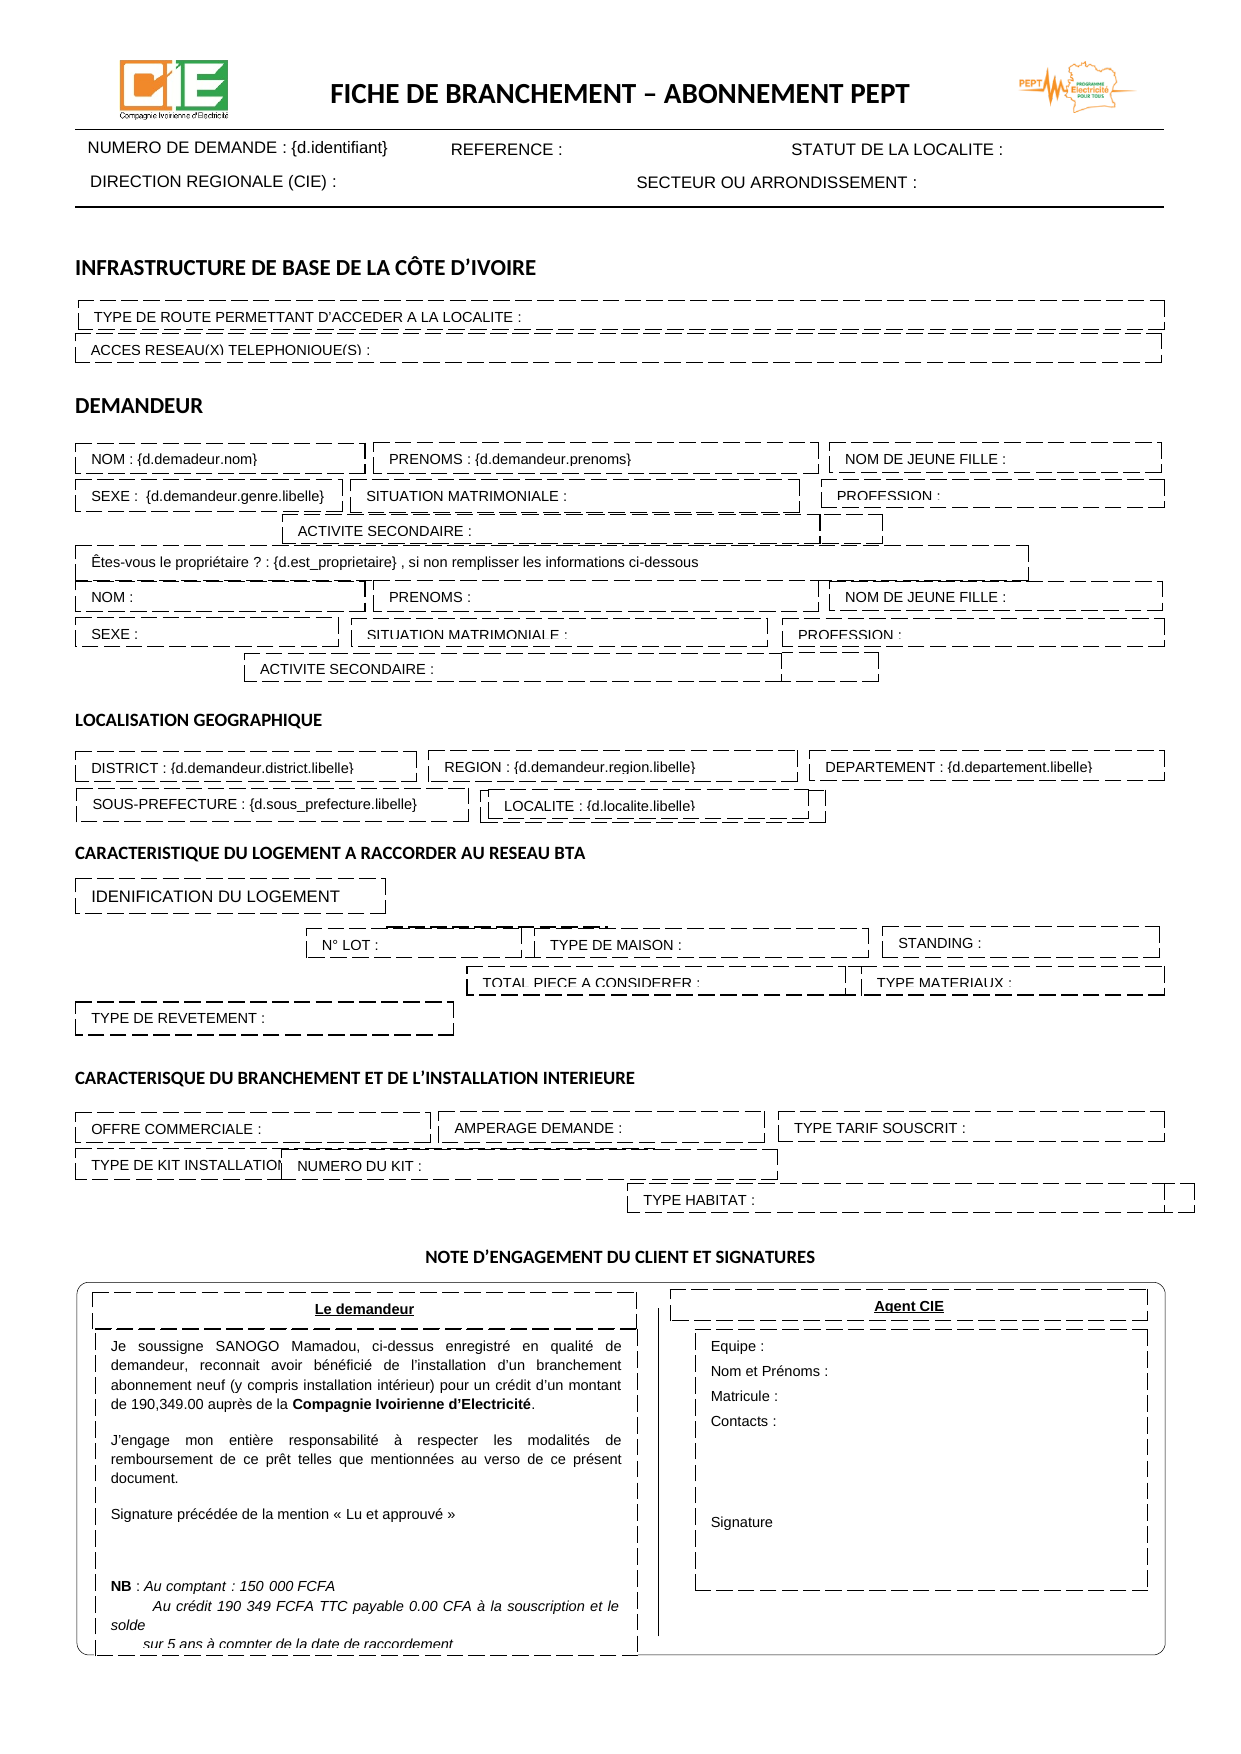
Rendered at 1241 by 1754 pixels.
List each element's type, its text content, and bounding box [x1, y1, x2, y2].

text PRENOMS : {d.demandeur.prenoms} [389, 451, 803, 465]
text CARACTERISQUE DU BRANCHEMENT ET DE L’INSTALLATION INTERIEURE [75, 1066, 1165, 1089]
text NUMERO DU KIT : [297, 1157, 762, 1171]
text LOCALISATION GEOGRAPHIQUE [75, 708, 1165, 731]
text Êtes-vous le propriétaire ? : {d.est_proprietaire} , si non remplisser les informations ci-dessous [91, 553, 1013, 570]
text J’engage mon entière responsabilité à respecter les modalités de remboursement de ce prêt telles que mentionnées au verso de ce présent document. [111, 1432, 622, 1487]
text FICHE DE BRANCHEMENT – ABONNEMENT PEPT [75, 75, 119, 111]
text [78, 300, 1165, 330]
text ACTIVITE PRINCIPALE : [821, 522, 867, 535]
text PROFESSION : [798, 627, 1149, 639]
text Je soussigne SANOGO Mamadou, ci-dessus enregistré en qualité de demandeur, reconnait avoir bénéficié de l’installation d’un branchement abonnement neuf (y compris installation intérieur) pour un crédit d’un montant de 190,349.00 auprès de la Compagnie Ivoirienne d’Electricité. [111, 1338, 622, 1412]
text SITUATION MATRIMONIALE : {d.demandeur.situation_matrimoniale.libelle [366, 488, 784, 505]
text SITUATION MATRIMONIALE : [367, 626, 752, 638]
text NOM DE JEUNE FILLE : [845, 589, 1147, 603]
text TYPE DE MAISON : [550, 936, 853, 949]
text DEPARTEMENT : {d.departement.libelle} [825, 759, 1149, 772]
text IDENIFICATION DU LOGEMENT [91, 887, 370, 906]
text NUMERO DE DEMANDE : {d.identifiant} [87, 138, 436, 157]
text FICHE DE BRANCHEMENT – ABONNEMENT PEPT [1084, 75, 1165, 111]
text NB : Au comptant : 150 000 FCFA [111, 1578, 622, 1595]
text Contacts : [711, 1413, 1132, 1430]
text NOM : {d.demadeur.nom} [91, 451, 349, 466]
text Matricule : [711, 1388, 1132, 1405]
text STANDING : [898, 934, 1144, 949]
text N° LOT : [322, 936, 506, 949]
text OFFRE COMMERCIALE : [91, 1120, 415, 1135]
text PRENOMS : [389, 589, 803, 603]
text TYPE DE ROUTE PERMETTANT D’ACCEDER A LA LOCALITE : [94, 308, 1149, 321]
text [75, 878, 386, 914]
text NOM : [91, 589, 349, 604]
text DEMANDEUR [75, 392, 1165, 419]
text NOM DE JEUNE FILLE : {d.demandeur.nom_jeune_fille} [845, 451, 1146, 464]
text ACTIVITE SECONDAIRE : [260, 661, 766, 673]
text ACTIVITE SECONDAIRE : [298, 523, 804, 535]
text NOTE D’ENGAGEMENT DU CLIENT ET SIGNATURES [75, 1245, 1165, 1268]
text REGION : {d.demandeur.region.libelle} [444, 759, 782, 774]
text PROFESSION : [837, 488, 1149, 500]
text TYPE MATERIAUX : [877, 974, 1149, 987]
text Equipe : [711, 1338, 1132, 1354]
text TOTAL PIECE A CONSIDERER : [482, 974, 830, 987]
text ACCES RESEAU(X) TELEPHONIQUE(S) : [91, 341, 1146, 355]
text TYPE HABITAT : [643, 1192, 1149, 1204]
text Nom et Prénoms : [711, 1363, 1132, 1380]
text Signature précédée de la mention « Lu et approuvé » [111, 1506, 622, 1523]
text TYPE DE KIT INSTALLATION INTERIEUR : [91, 1157, 281, 1172]
text Le demandeur [108, 1300, 621, 1317]
text Agent CIE [686, 1297, 1132, 1313]
text LOCALITE : {d.localite.libelle} [504, 798, 793, 810]
text N° ILOT : [522, 935, 534, 950]
text ACTIVITE PRINCIPALE : [782, 661, 863, 673]
text SEXE : {d.demandeur.genre.libelle} [91, 487, 327, 503]
text FICHE DE BRANCHEMENT – ABONNEMENT PEPT [229, 75, 1074, 111]
table_header [75, 130, 1164, 206]
text DIRECTION REGIONALE (CIE) : [90, 172, 619, 191]
text Au crédit 190 349 FCFA TTC payable 0.00 CFA à la souscription et le solde [111, 1597, 622, 1633]
text DISTRICT : {d.demandeur.district.libelle} [91, 759, 401, 773]
text INFRASTRUCTURE DE BASE DE LA CÔTE D’IVOIRE [75, 253, 1165, 281]
text CARACTERISTIQUE DU LOGEMENT A RACCORDER AU RESEAU BTA [75, 841, 1165, 864]
text Signature [711, 1513, 1132, 1530]
text AMPERAGE DEMANDE : [454, 1120, 749, 1134]
text TYPE DE REVETEMENT : [91, 1010, 438, 1027]
text SEXE : [91, 626, 323, 638]
text SOUS-PREFECTURE : {d.sous_prefecture.libelle} [92, 796, 453, 813]
text FICHE DE BRANCHEMENT – ABONNEMENT PEPT [72, 130, 621, 201]
text sur 5 ans à compter de la date de raccordement [111, 1636, 622, 1648]
text TYPE TARIF SOUSCRIT : [794, 1120, 1149, 1133]
